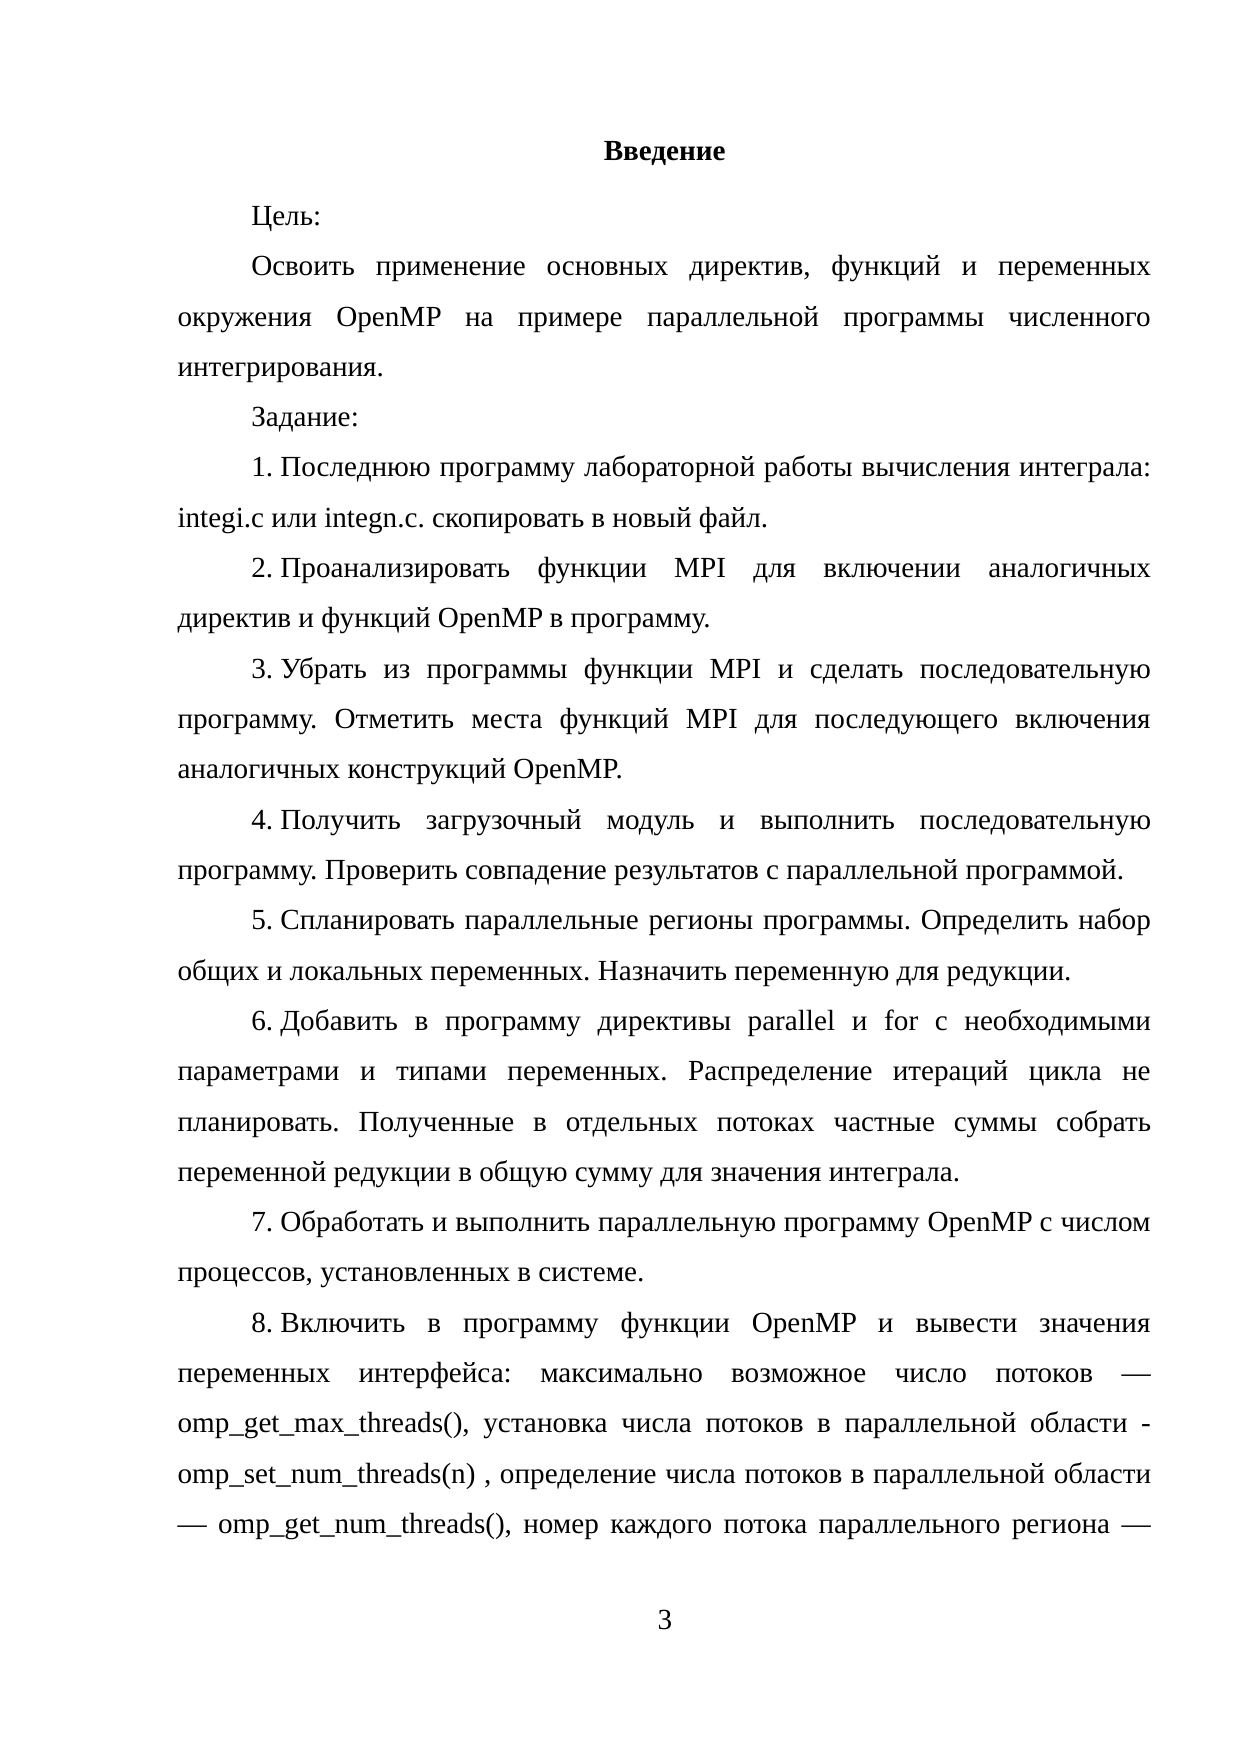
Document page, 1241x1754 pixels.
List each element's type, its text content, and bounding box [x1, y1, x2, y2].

list Обработать и выполнить параллельную программу OpenMP с числом процессов, установленных в системе. [177, 1204, 1152, 1288]
list Проанализировать функции MPI для включении аналогичных директив и функций OpenMP в программу. [177, 550, 1152, 634]
text Задание: [177, 399, 1152, 433]
list Последнюю программу лабораторной работы вычисления интеграла: integi.c или integn.c. скопировать в новый файл. [177, 449, 1152, 533]
list Добавить в программу директивы parallel и for с необходимыми параметрами и типами переменных. Распределение итераций цикла не планировать. Полученные в отдельных потоках частные суммы собрать переменной редукции в общую сумму для значения интеграла. [177, 1003, 1152, 1187]
list Получить загрузочный модуль и выполнить последовательную программу. Проверить совпадение результатов с параллельной программой. [177, 802, 1152, 886]
list Включить в программу функции OpenMP и вывести значения переменных интерфейса: максимально возможное число потоков — omp_get_max_threads(), установка числа потоков в параллельной области - omp_set_num_threads(n) , определение числа потоков в параллельной области — omp_get_num_threads(), номер каждого потока параллельного региона — [177, 1305, 1152, 1540]
list Убрать из программы функции MPI и сделать последовательную программу. Отметить места функций MPI для последующего включения аналогичных конструкций OpenMP. [177, 651, 1152, 785]
title Введение [177, 133, 1152, 166]
text Цель: [177, 198, 1152, 232]
list Спланировать параллельные регионы программы. Определить набор общих и локальных переменных. Назначить переменную для редукции. [177, 902, 1152, 986]
text Освоить применение основных директив, функций и переменных окружения OpenMP на примере параллельной программы численного интегрирования. [177, 248, 1152, 382]
